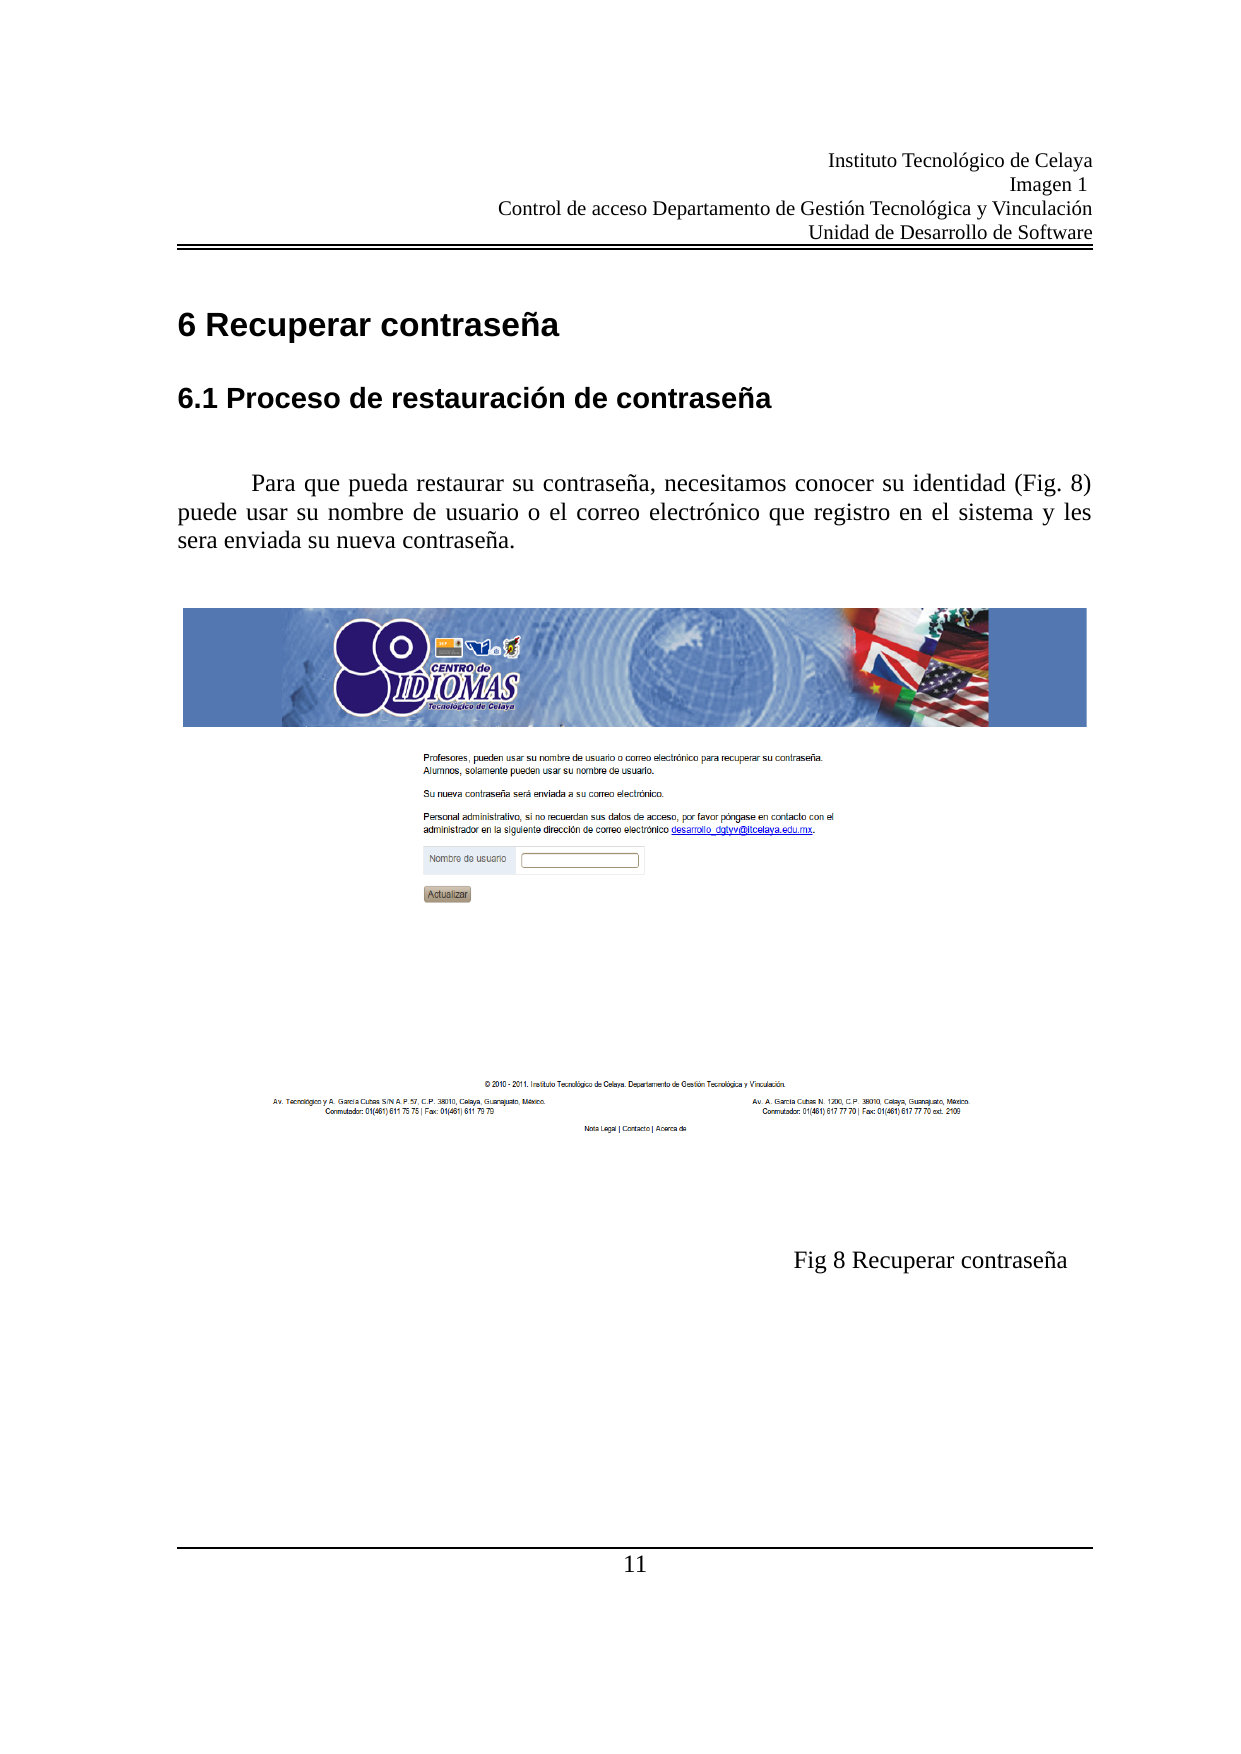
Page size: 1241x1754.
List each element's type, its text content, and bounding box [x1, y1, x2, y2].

text Para que pueda restaurar su contraseña, necesitamos conocer su identidad (Fig. 8) puede usar su nombre de usuario o el correo electrónico que registro en el sistema y les sera enviada su nueva contraseña. [177, 468, 1093, 554]
subtitle Proceso de restauración de contraseña [177, 381, 1093, 414]
picture [183, 608, 1087, 1245]
text Fig 8 Recuperar contraseña [177, 608, 1093, 1273]
subtitle Recuperar contraseña [177, 304, 1093, 343]
